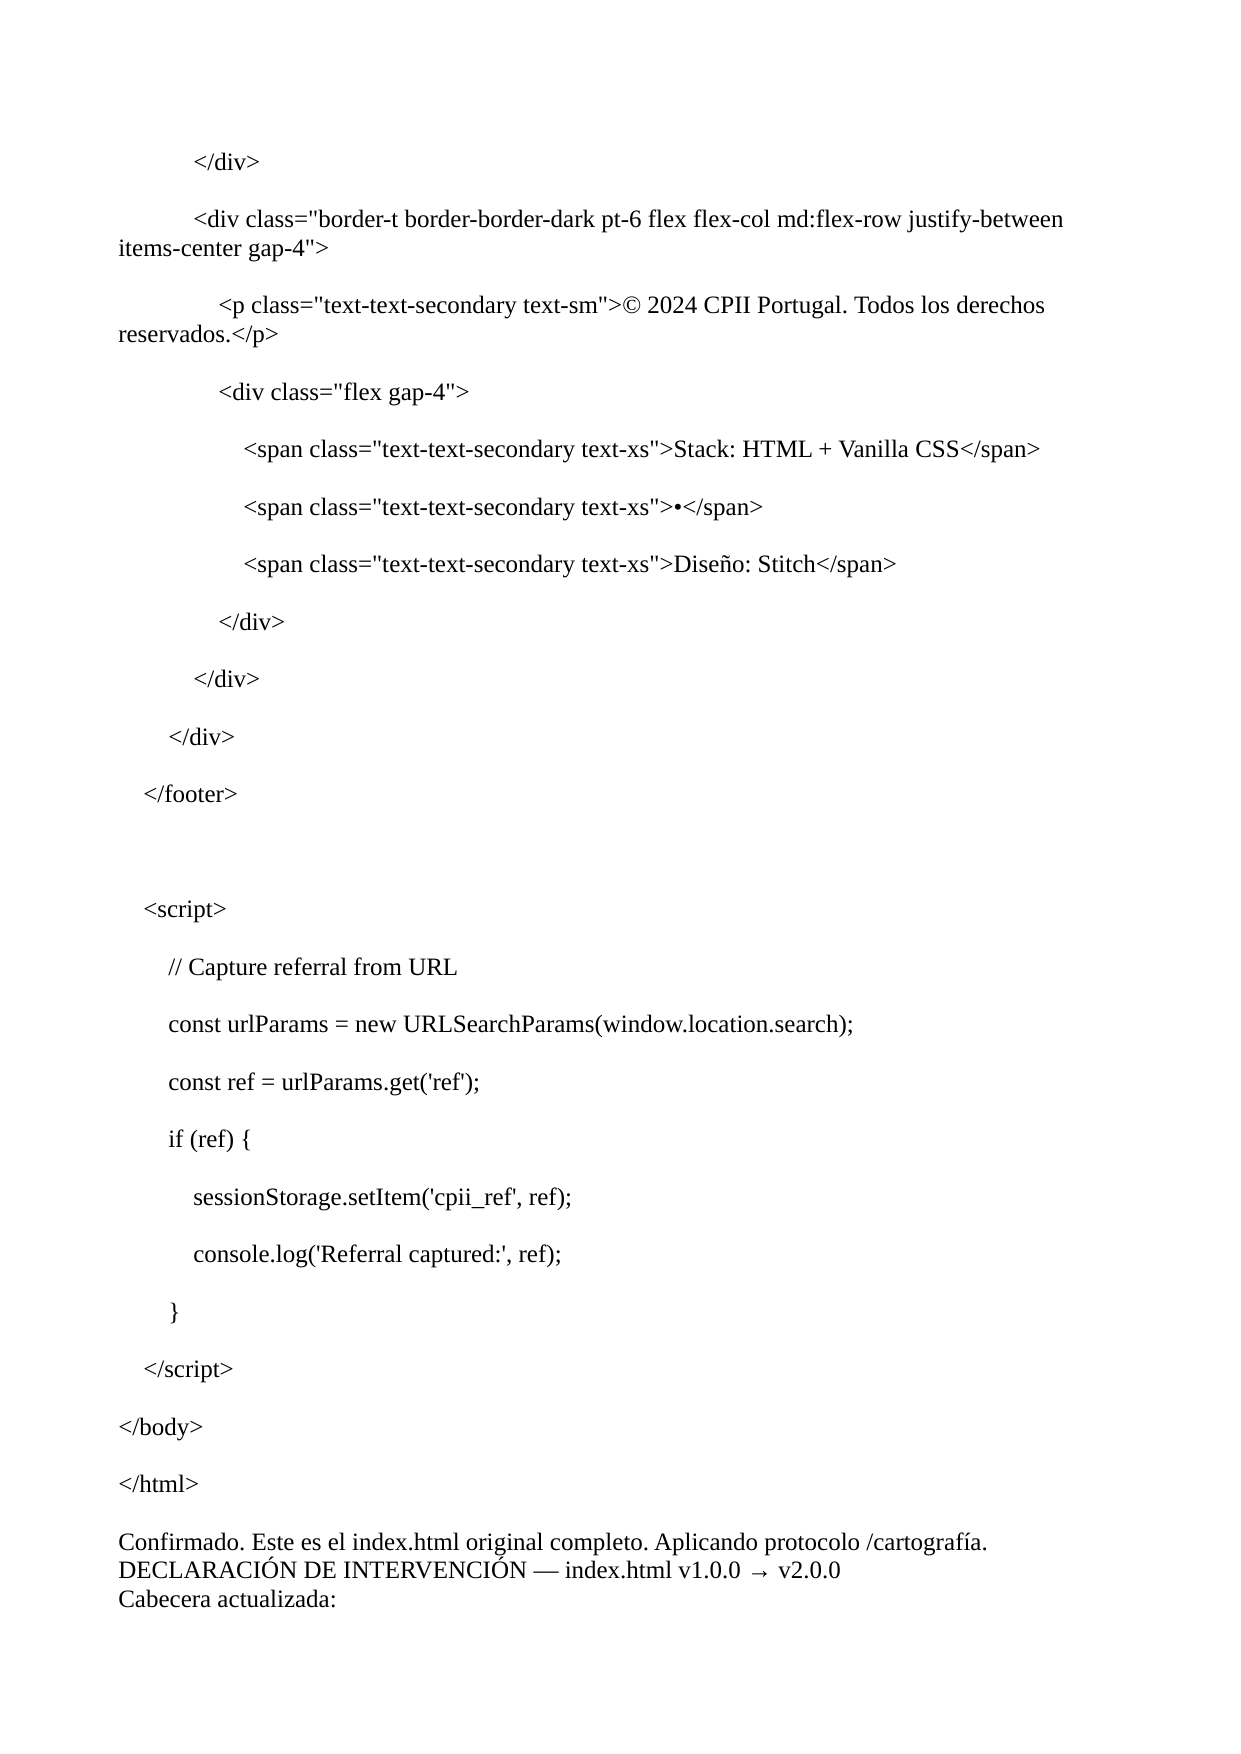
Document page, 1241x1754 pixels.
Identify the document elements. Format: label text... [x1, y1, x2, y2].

table_cell </div> <div class="border-t border-border-dark pt-6 flex flex-col md:flex-row justify-between items-center gap-4"> <p class="text-text-secondary text-sm">© 2024 CPII Portugal. Todos los derechos reservados.</p> <div class="flex gap-4"> <span class="text-text-secondary text-xs">Stack: HTML + Vanilla CSS</span> <span class="text-text-secondary text-xs">•</span> <span class="text-text-secondary text-xs">Diseño: Stitch</span> </div> </div> </div> </footer> <script> // Capture referral from URL const urlParams = new URLSearchParams(window.location.search); const ref = urlParams.get('ref'); if (ref) { sessionStorage.setItem('cpii_ref', ref); console.log('Referral captured:', ref); } </script> </body> </html> Confirmado. Este es el index.html original completo. Aplicando protocolo /cartografía. DECLARACIÓN DE INTERVENCIÓN — index.html v1.0.0 → v2.0.0 Cabecera actualizada: [118, 118, 1122, 1613]
